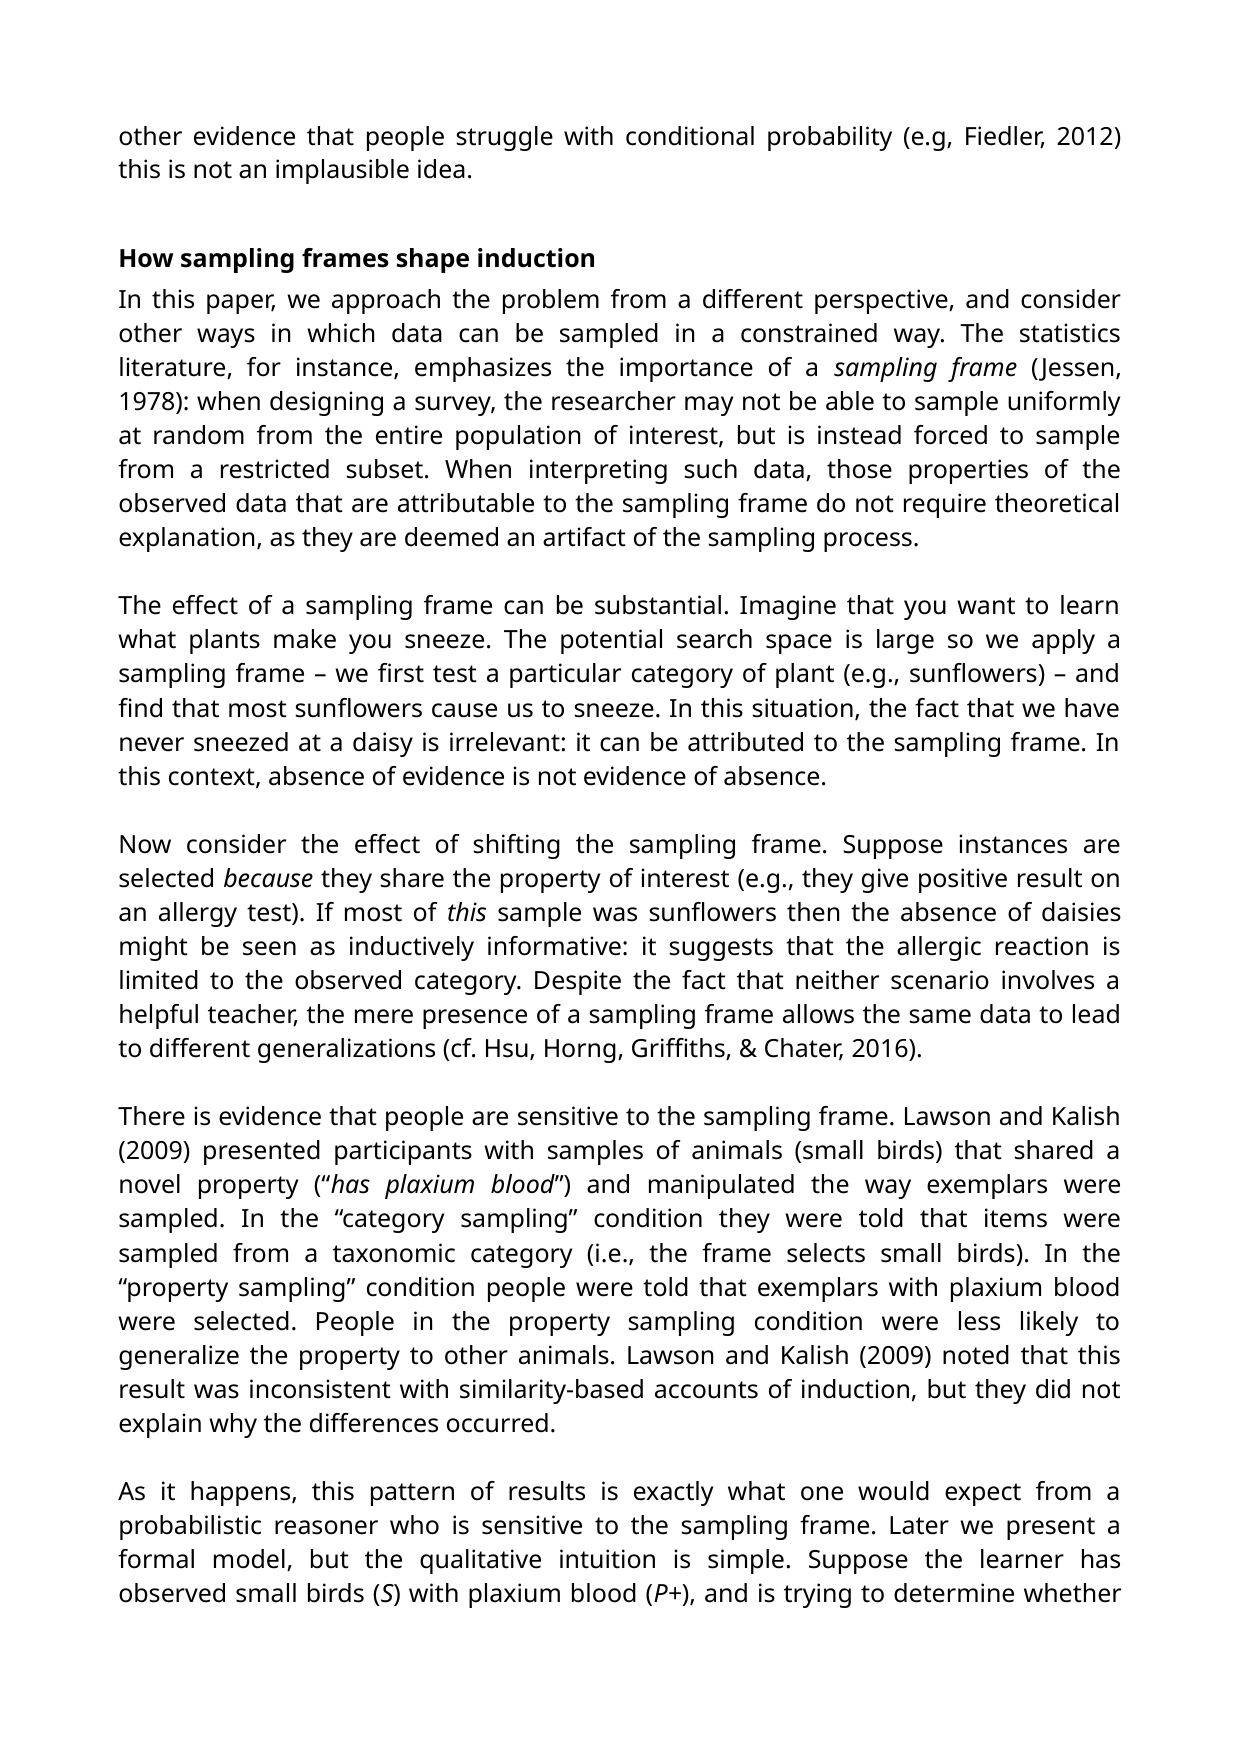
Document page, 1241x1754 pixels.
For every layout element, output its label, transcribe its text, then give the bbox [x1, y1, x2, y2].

text As it happens, this pattern of results is exactly what one would expect from a probabilistic reasoner who is sensitive to the sampling frame. Later we present a formal model, but the qualitative intuition is simple. Suppose the learner has observed small birds (S) with plaxium blood (P+), and is trying to determine whether [118, 1474, 1122, 1610]
text There is evidence that people are sensitive to the sampling frame. Lawson and Kalish (2009) presented participants with samples of animals (small birds) that shared a novel property (“has plaxium blood”) and manipulated the way exemplars were sampled. In the “category sampling” condition they were told that items were sampled from a taxonomic category (i.e., the frame selects small birds). In the “property sampling” condition people were told that exemplars with plaxium blood were selected. People in the property sampling condition were less likely to generalize the property to other animals. Lawson and Kalish (2009) noted that this result was inconsistent with similarity-based accounts of induction, but they did not explain why the differences occurred. [118, 1099, 1122, 1439]
text In this paper, we approach the problem from a different perspective, and consider other ways in which data can be sampled in a constrained way. The statistics literature, for instance, emphasizes the importance of a sampling frame (Jessen, 1978): when designing a survey, the researcher may not be able to sample uniformly at random from the entire population of interest, but is instead forced to sample from a restricted subset. When interpreting such data, those properties of the observed data that are attributable to the sampling frame do not require theoretical explanation, as they are deemed an artifact of the sampling process. [118, 281, 1122, 554]
text The effect of a sampling frame can be substantial. Imagine that you want to learn what plants make you sneeze. The potential search space is large so we apply a sampling frame – we first test a particular category of plant (e.g., sunflowers) – and find that most sunflowers cause us to sneeze. In this situation, the fact that we have never sneezed at a daisy is irrelevant: it can be attributed to the sampling frame. In this context, absence of evidence is not evidence of absence. [118, 588, 1122, 792]
subtitle How sampling frames shape induction [118, 241, 1122, 275]
text other evidence that people struggle with conditional probability (e.g, Fiedler, 2012) this is not an implausible idea. [118, 118, 1122, 186]
text Now consider the effect of shifting the sampling frame. Suppose instances are selected because they share the property of interest (e.g., they give positive result on an allergy test). If most of this sample was sunflowers then the absence of daisies might be seen as inductively informative: it suggests that the allergic reaction is limited to the observed category. Despite the fact that neither scenario involves a helpful teacher, the mere presence of a sampling frame allows the same data to lead to different generalizations (cf. Hsu, Horng, Griffiths, & Chater, 2016). [118, 826, 1122, 1065]
